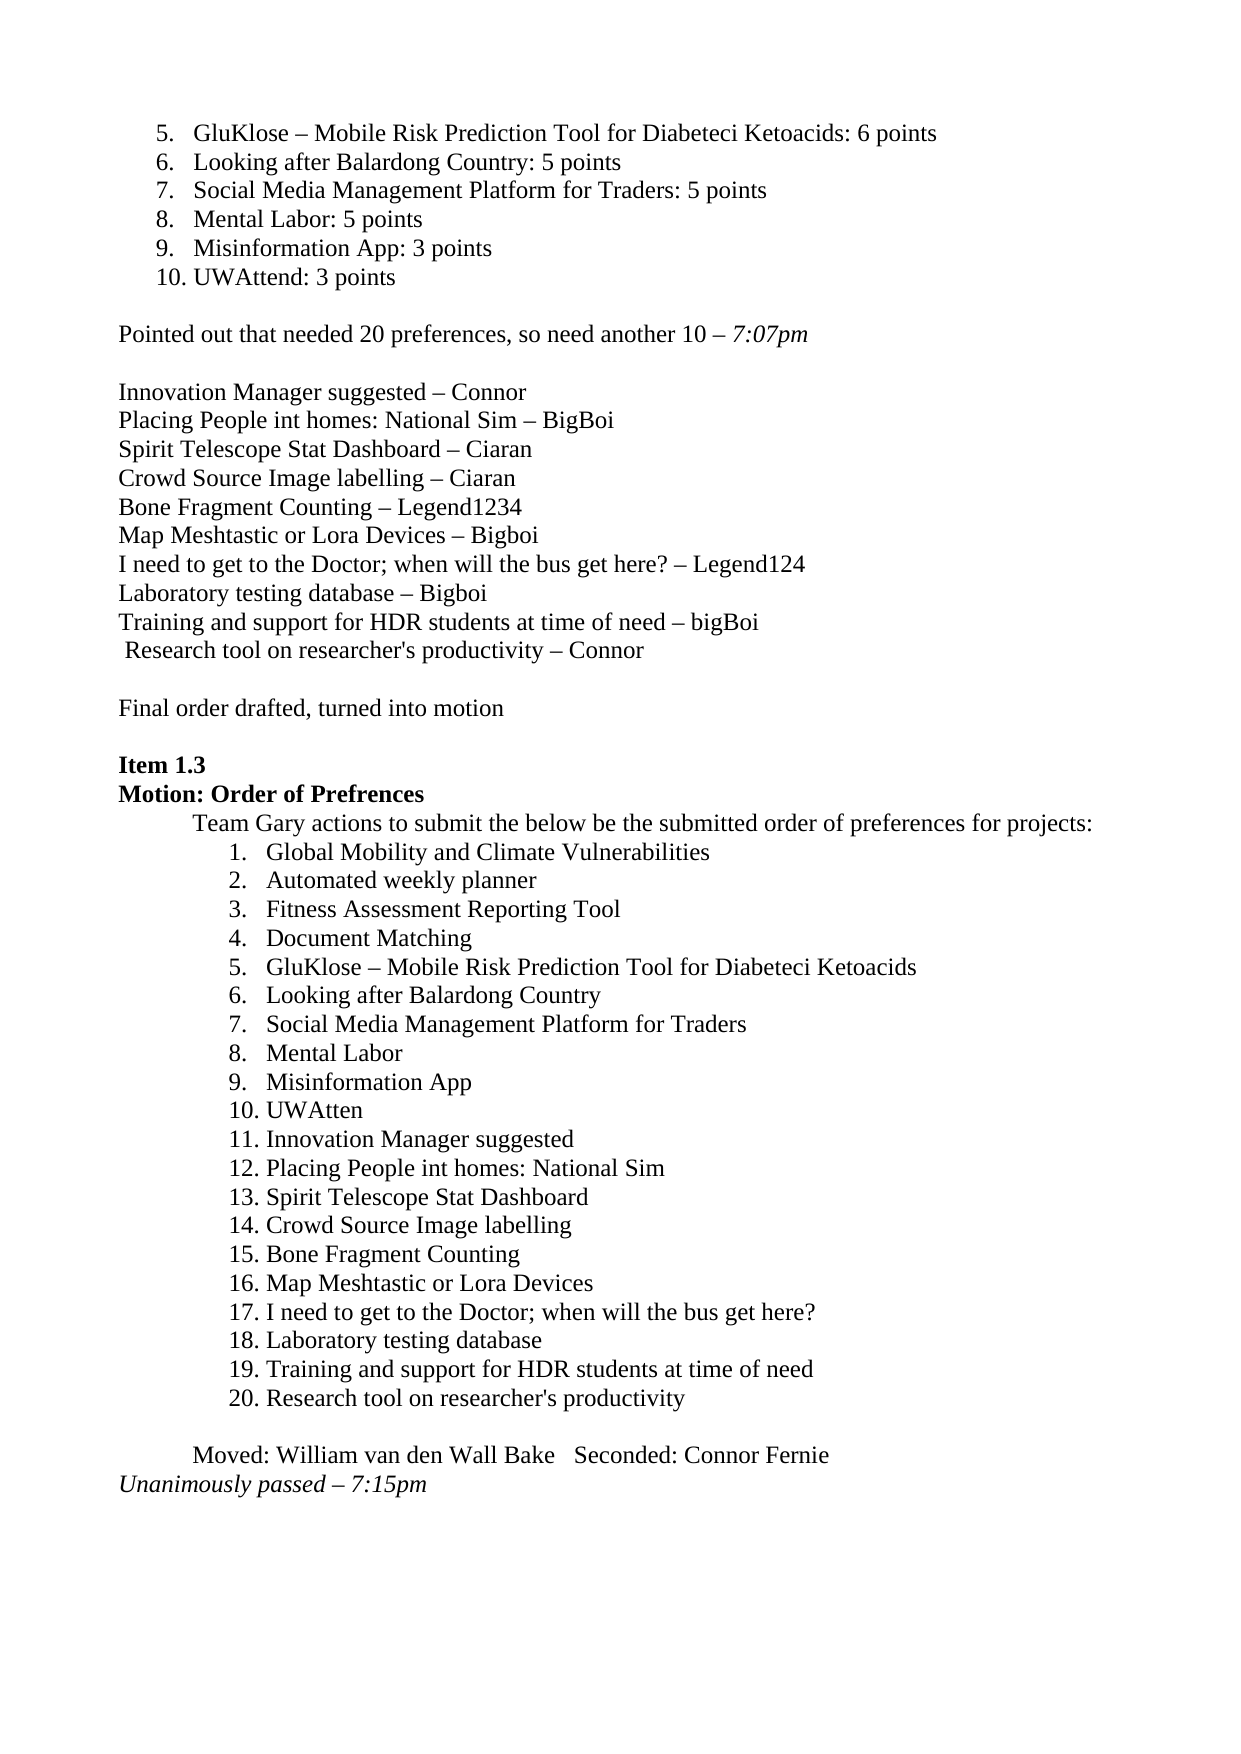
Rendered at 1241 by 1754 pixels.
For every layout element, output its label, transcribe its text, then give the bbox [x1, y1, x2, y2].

text Laboratory testing database – Bigboi [118, 578, 1122, 607]
text Spirit Telescope Stat Dashboard – Ciaran [118, 434, 1122, 463]
text Final order drafted, turned into motion [118, 693, 1122, 722]
list GluKlose – Mobile Risk Prediction Tool for Diabeteci Ketoacids: 6 points [156, 118, 1122, 147]
list Placing People int homes: National Sim [228, 1153, 1122, 1182]
list Research tool on researcher's productivity [228, 1383, 1122, 1412]
list Looking after Balardong Country: 5 points [156, 147, 1122, 176]
text Crowd Source Image labelling – Ciaran [118, 463, 1122, 492]
text Training and support for HDR students at time of need – bigBoi [118, 607, 1122, 636]
list Misinformation App [228, 1067, 1122, 1096]
list Misinformation App: 3 points [156, 233, 1122, 262]
list I need to get to the Doctor; when will the bus get here? [228, 1297, 1122, 1326]
text Item 1.3 [118, 751, 1122, 779]
list Mental Labor: 5 points [156, 204, 1122, 233]
list Spirit Telescope Stat Dashboard [228, 1182, 1122, 1211]
text Motion: Order of Prefrences [118, 779, 1122, 808]
text Map Meshtastic or Lora Devices – Bigboi [118, 521, 1122, 549]
list Looking after Balardong Country [228, 981, 1122, 1009]
list GluKlose – Mobile Risk Prediction Tool for Diabeteci Ketoacids [228, 952, 1122, 981]
list Fitness Assessment Reporting Tool [228, 894, 1122, 923]
list UWAttend: 3 points [156, 262, 1122, 291]
list UWAtten [228, 1096, 1122, 1124]
text Unanimously passed – 7:15pm [118, 1469, 1122, 1498]
text I need to get to the Doctor; when will the bus get here? – Legend124 [118, 549, 1122, 578]
list Innovation Manager suggested [228, 1124, 1122, 1153]
list Social Media Management Platform for Traders: 5 points [156, 176, 1122, 204]
text Team Gary actions to submit the below be the submitted order of preferences for projects: [192, 808, 1122, 837]
list Global Mobility and Climate Vulnerabilities [228, 837, 1122, 866]
text Research tool on researcher's productivity – Connor [118, 636, 1122, 664]
text Innovation Manager suggested – Connor [118, 377, 1122, 406]
list Map Meshtastic or Lora Devices [228, 1268, 1122, 1297]
list Bone Fragment Counting [228, 1239, 1122, 1268]
text Moved: William van den Wall Bake Seconded: Connor Fernie [192, 1441, 1122, 1469]
list Social Media Management Platform for Traders [228, 1009, 1122, 1038]
text Placing People int homes: National Sim – BigBoi [118, 406, 1122, 434]
text Pointed out that needed 20 preferences, so need another 10 – 7:07pm [118, 319, 1122, 348]
text Bone Fragment Counting – Legend1234 [118, 492, 1122, 521]
list Crowd Source Image labelling [228, 1211, 1122, 1239]
list Training and support for HDR students at time of need [228, 1354, 1122, 1383]
list Mental Labor [228, 1038, 1122, 1067]
list Automated weekly planner [228, 866, 1122, 894]
list Laboratory testing database [228, 1326, 1122, 1354]
list Document Matching [228, 923, 1122, 952]
